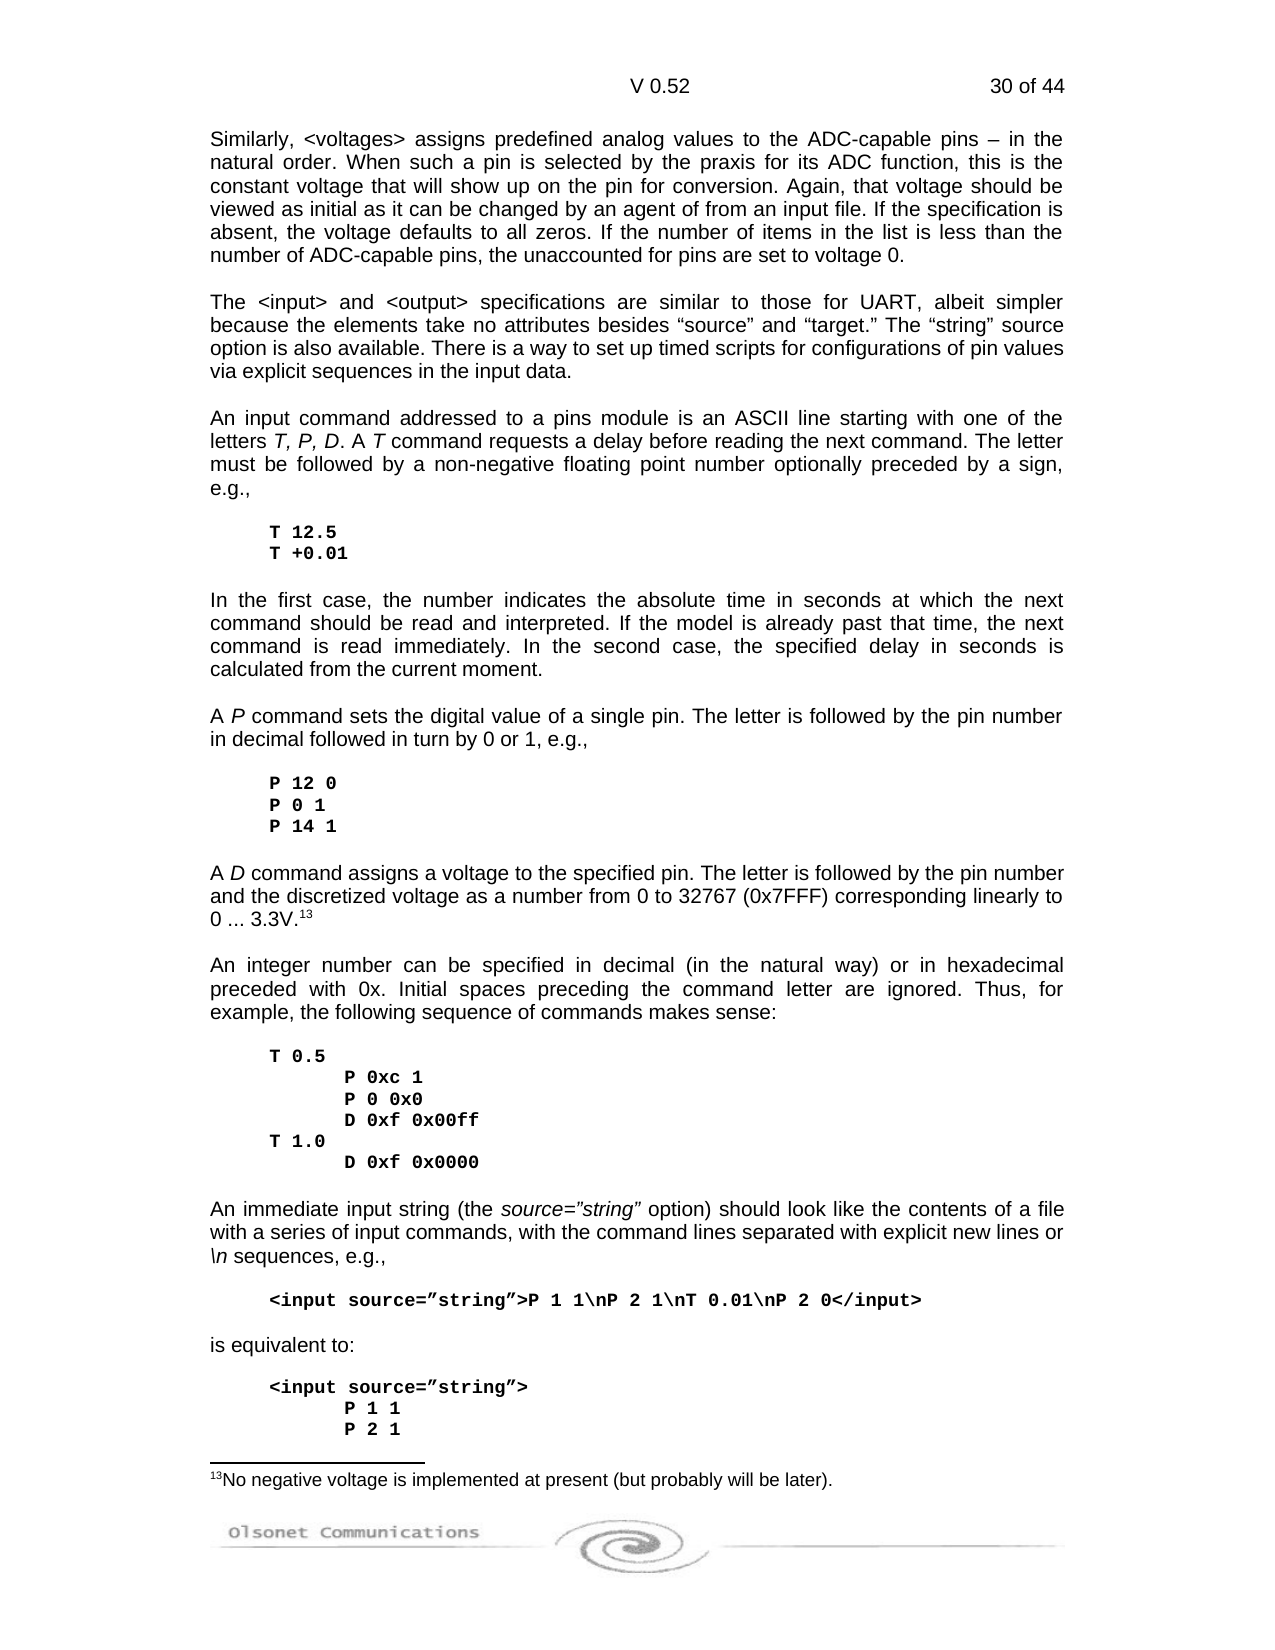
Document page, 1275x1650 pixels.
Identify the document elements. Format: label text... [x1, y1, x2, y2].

text An input command addressed to a pins module is an ASCII line starting with one of the letters T, P, D. A T command requests a delay before reading the next command. The letter must be followed by a non-negative floating point number optionally preceded by a sign, e.g., [210, 406, 1065, 499]
text P 0 0x0 [269, 1089, 1065, 1111]
text D 0xf 0x0000 [269, 1153, 1065, 1174]
text An integer number can be specified in decimal (in the natural way) or in hexadecimal preceded with 0x. Initial spaces preceding the command letter are ignored. Thus, for example, the following sequence of commands makes sense: [210, 954, 1065, 1024]
text T 12.5 [269, 523, 1065, 544]
text P 0 1 [269, 795, 1065, 817]
text P 12 0 [269, 774, 1065, 795]
text The <input> and <output> specifications are similar to those for UART, albeit simpler because the elements take no attributes besides “source” and “target.” The “string” source option is also available. There is a way to set up timed scripts for configurations of pin values via explicit sequences in the input data. [210, 290, 1065, 383]
text T 1.0 [269, 1132, 1065, 1153]
text An immediate input string (the source=”string” option) should look like the contents of a file with a series of input commands, with the command lines separated with explicit new lines or \n sequences, e.g., [210, 1198, 1065, 1267]
text Similarly, <voltages> assigns predefined analog values to the ADC-capable pins – in the natural order. When such a pin is selected by the praxis for its ADC function, this is the constant voltage that will show up on the pin for conversion. Again, that voltage should be viewed as initial as it can be changed by an agent of from an input file. If the specification is absent, the voltage defaults to all zeros. If the number of items in the list is less than the number of ADC-capable pins, the unaccounted for pins are set to voltage 0. [210, 128, 1065, 267]
text is equivalent to: [210, 1333, 1065, 1356]
text In the first case, the number indicates the absolute time in seconds at which the next command should be read and interpreted. If the model is already past that time, the next command is read immediately. In the second case, the specified delay in seconds is calculated from the current moment. [210, 588, 1065, 681]
text A D command assigns a voltage to the specified pin. The letter is followed by the pin number and the discretized voltage as a number from 0 to 32767 (0x7FFF) corresponding linearly to 0 ... 3.3V. [210, 861, 1065, 931]
text <input source=”string”>P 1 1\nP 2 1\nT 0.01\nP 2 0</input> [269, 1291, 1065, 1312]
text No negative voltage is implemented at present (but probably will be later). [210, 1469, 1065, 1490]
text D 0xf 0x00ff [269, 1111, 1065, 1132]
text <input source=”string”> [269, 1378, 1065, 1399]
text T 0.5 [269, 1047, 1065, 1068]
text P 14 1 [269, 817, 1065, 838]
text P 1 1 [269, 1399, 1065, 1420]
text A P command sets the digital value of a single pin. The letter is followed by the pin number in decimal followed in turn by 0 or 1, e.g., [210, 704, 1065, 751]
text P 2 1 [269, 1420, 1065, 1441]
text P 0xc 1 [269, 1068, 1065, 1089]
picture [210, 1504, 1065, 1596]
text T +0.01 [269, 544, 1065, 565]
